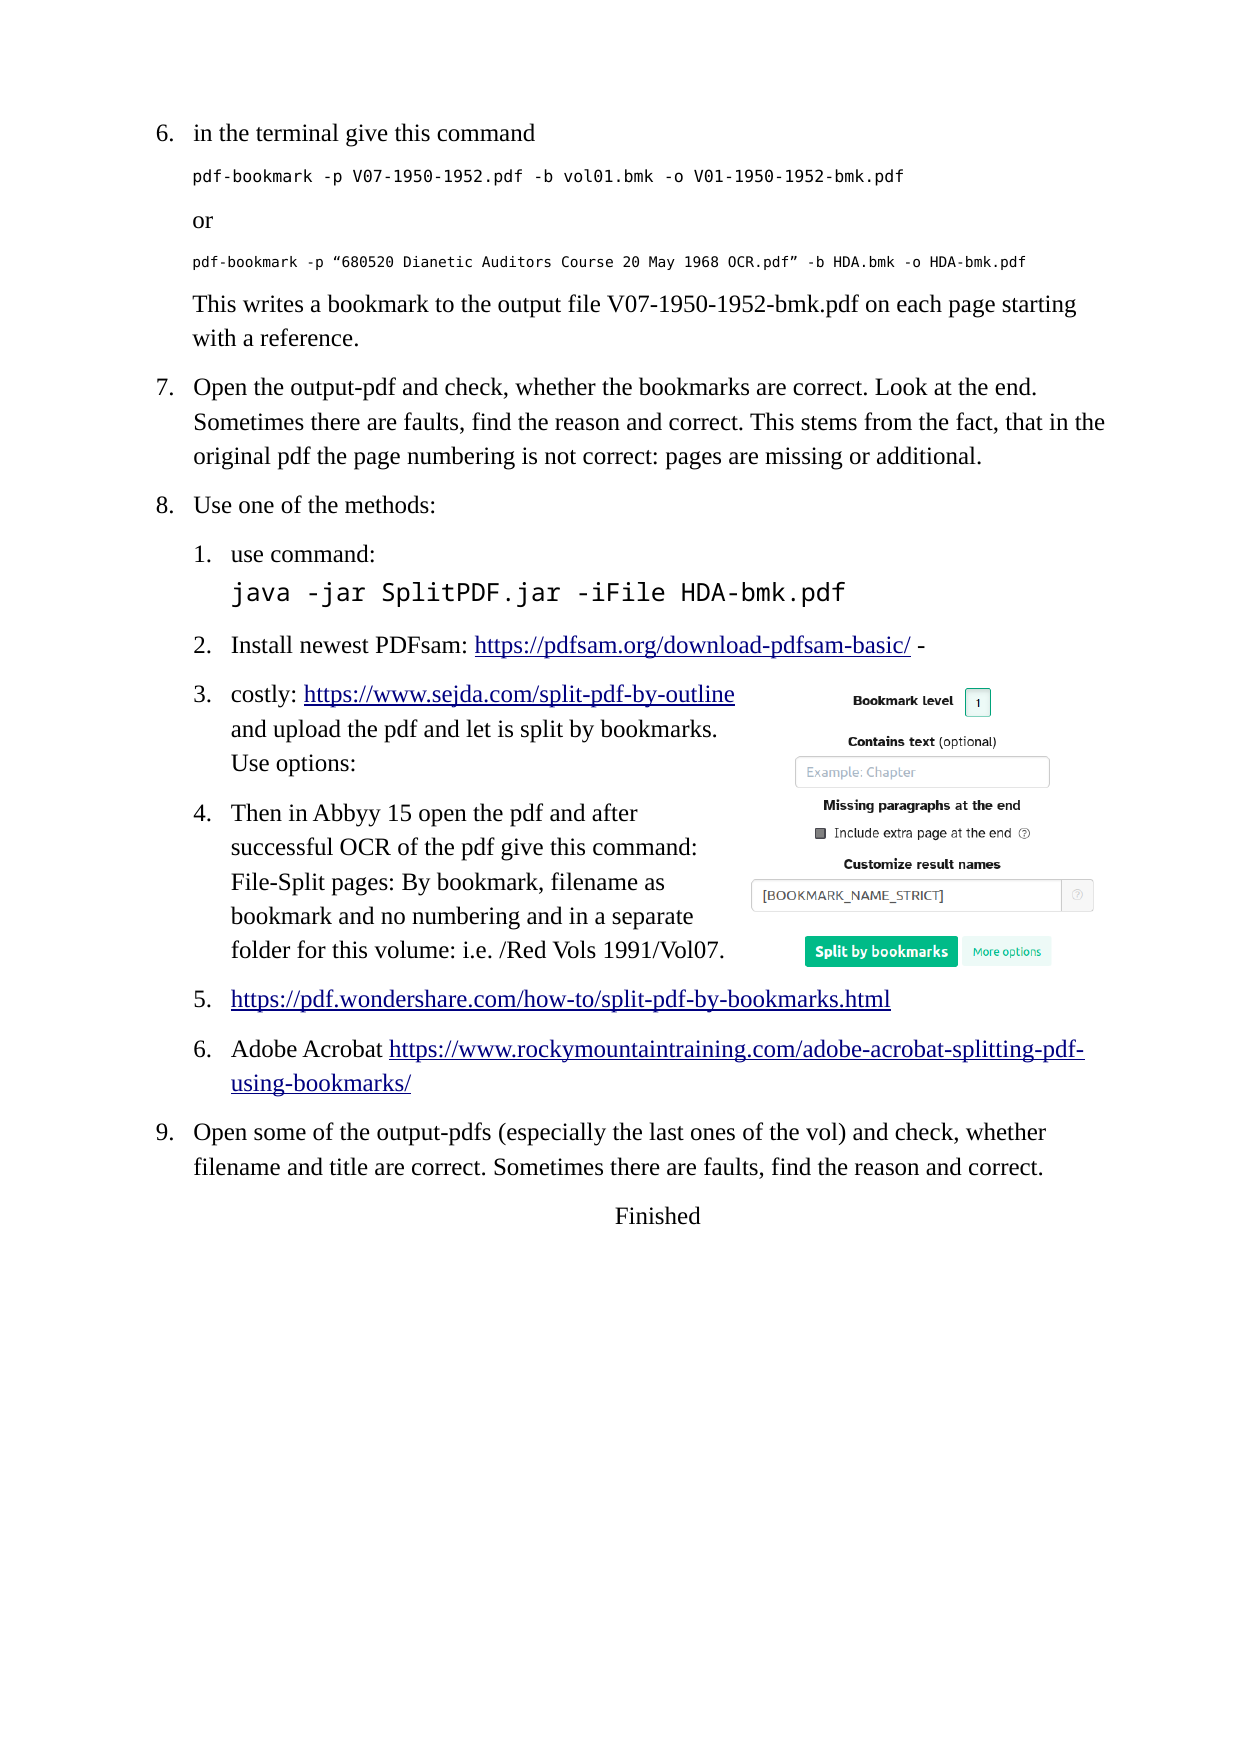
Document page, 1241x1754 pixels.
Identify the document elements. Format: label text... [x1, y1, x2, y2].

list Open the output-pdf and check, whether the bookmarks are correct. Look at the end. Sometimes there are faults, find the reason and correct. This stems from the fact, that in the original pdf the page numbering is not correct: pages are missing or additional. [156, 372, 1122, 470]
list Then in Abbyy 15 open the pdf and after successful OCR of the pdf give this command: File-Split pages: By bookmark, filename as bookmark and no numbering and in a separate folder for this volume: i.e. /Red Vols 1991/Vol07. [193, 798, 742, 964]
text pdf-bookmark -p V07-1950-1952.pdf -b vol01.bmk -o V01-1950-1952-bmk.pdf [192, 167, 1122, 187]
text or [192, 205, 1122, 234]
list Adobe Acrobat https://www.rockymountaintraining.com/adobe-acrobat-splitting-pdf-using-bookmarks/ [193, 1034, 1122, 1097]
list Install newest PDFsam: https://pdfsam.org/download-pdfsam-basic/ - [193, 631, 1122, 659]
list costly: https://www.sejda.com/split-pdf-by-outline and upload the pdf and let is split by bookmarks. Use options: [193, 679, 742, 777]
text pdf-bookmark -p “680520 Dianetic Auditors Course 20 May 1968 OCR.pdf” -b HDA.bmk -o HDA-bmk.pdf [192, 254, 1122, 271]
list Open some of the output-pdfs (especially the last ones of the vol) and check, whether filename and title are correct. Sometimes there are faults, find the reason and correct. [156, 1117, 1122, 1180]
list Finished [156, 1201, 1122, 1229]
list in the terminal give this command [156, 118, 1122, 147]
list https://pdf.wondershare.com/how-to/split-pdf-by-bookmarks.html [193, 984, 1122, 1013]
text This writes a bookmark to the output file V07-1950-1952-bmk.pdf on each page starting with a reference. [192, 289, 1122, 352]
list use command: java -jar SplitPDF.jar -iFile HDA-bmk.pdf [193, 539, 1122, 609]
list Use one of the methods: [156, 491, 1122, 519]
picture [742, 663, 1113, 974]
